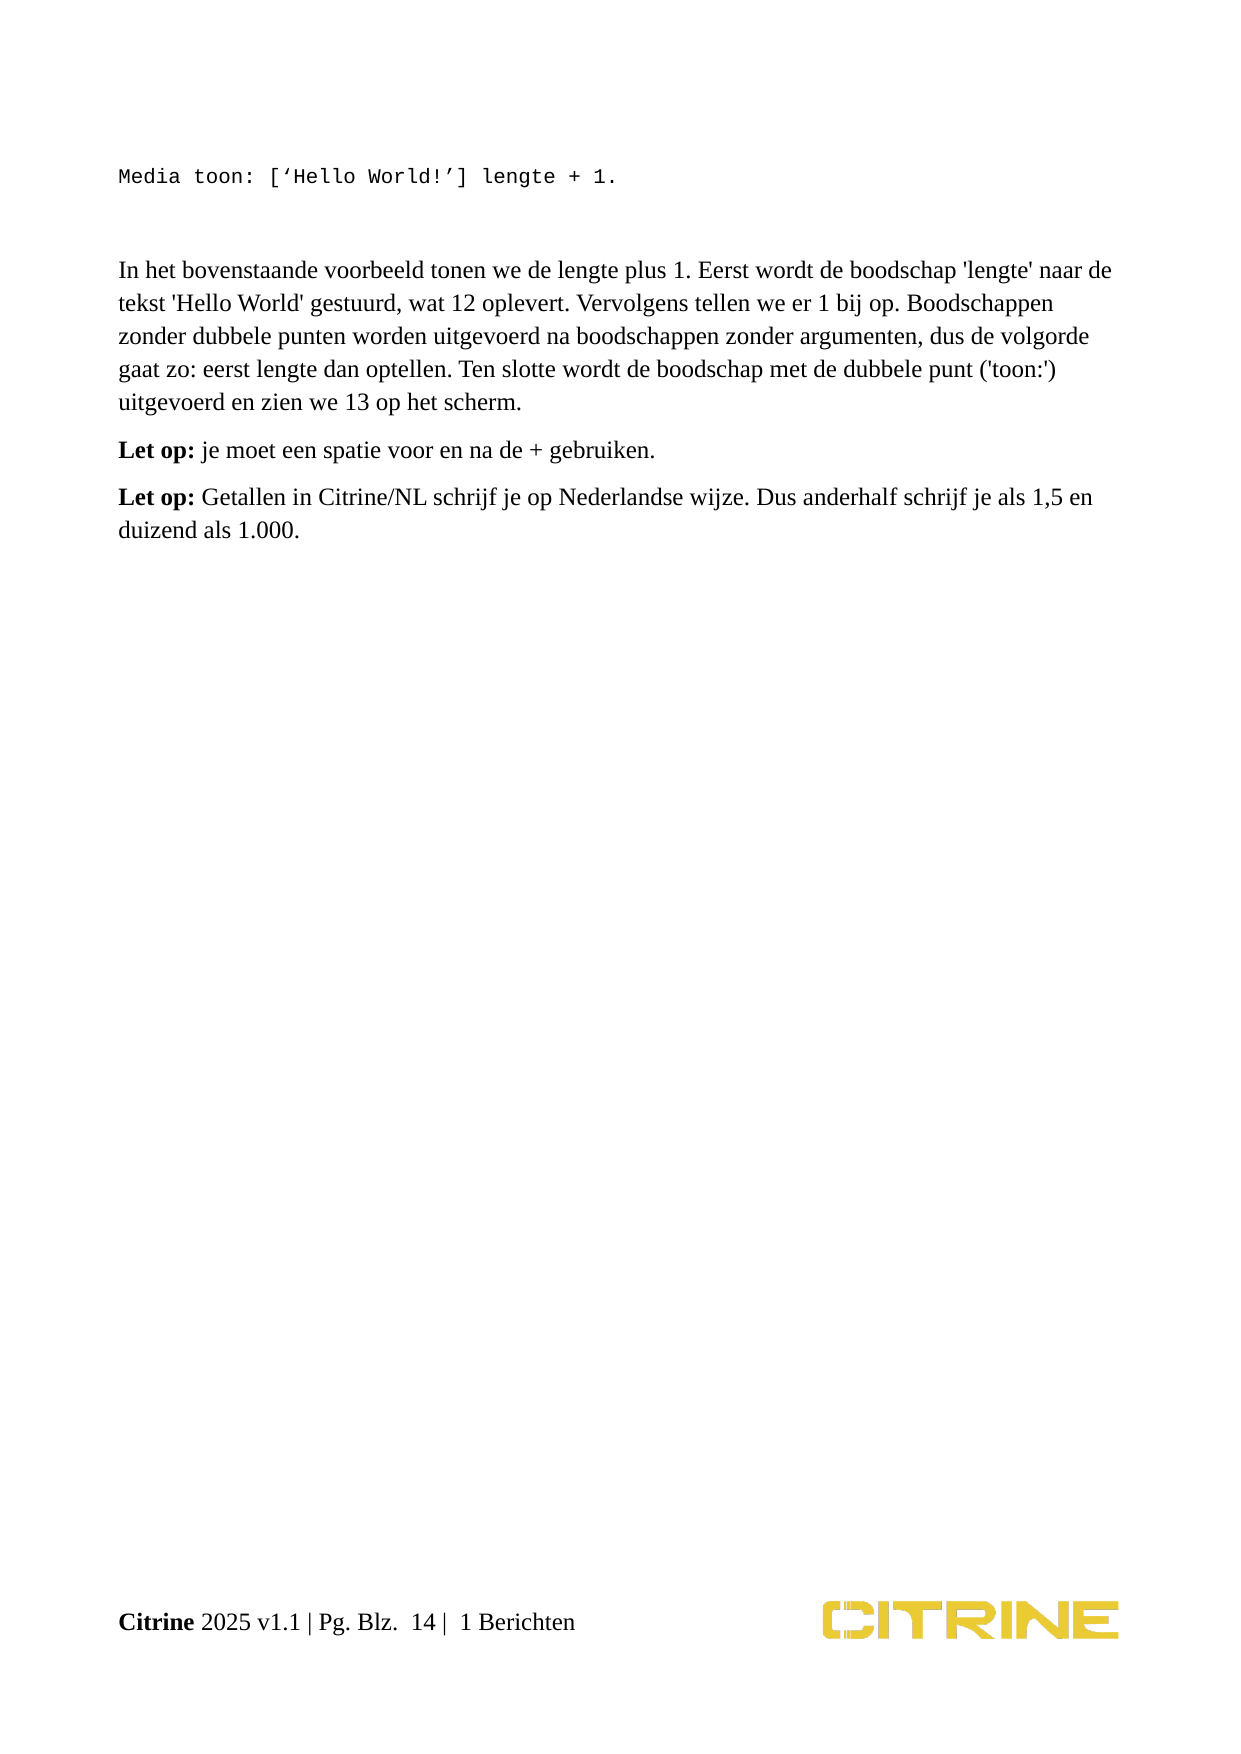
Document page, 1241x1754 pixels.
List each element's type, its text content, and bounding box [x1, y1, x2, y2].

text In het bovenstaande voorbeeld tonen we de lengte plus 1. Eerst wordt de boodschap 'lengte' naar de tekst 'Hello World' gestuurd, wat 12 oplevert. Vervolgens tellen we er 1 bij op. Boodschappen zonder dubbele punten worden uitgevoerd na boodschappen zonder argumenten, dus de volgorde gaat zo: eerst lengte dan optellen. Ten slotte wordt de boodschap met de dubbele punt ('toon:') uitgevoerd en zien we 13 op het scherm. [118, 255, 1122, 416]
text Media toon: [‘Hello World!’] lengte + 1. [118, 166, 1122, 189]
text Let op: je moet een spatie voor en na de + gebruiken. [118, 435, 1122, 463]
text Let op: Getallen in Citrine/NL schrijf je op Nederlandse wijze. Dus anderhalf schrijf je als 1,5 en duizend als 1.000. [118, 482, 1122, 544]
picture [822, 1601, 1119, 1639]
